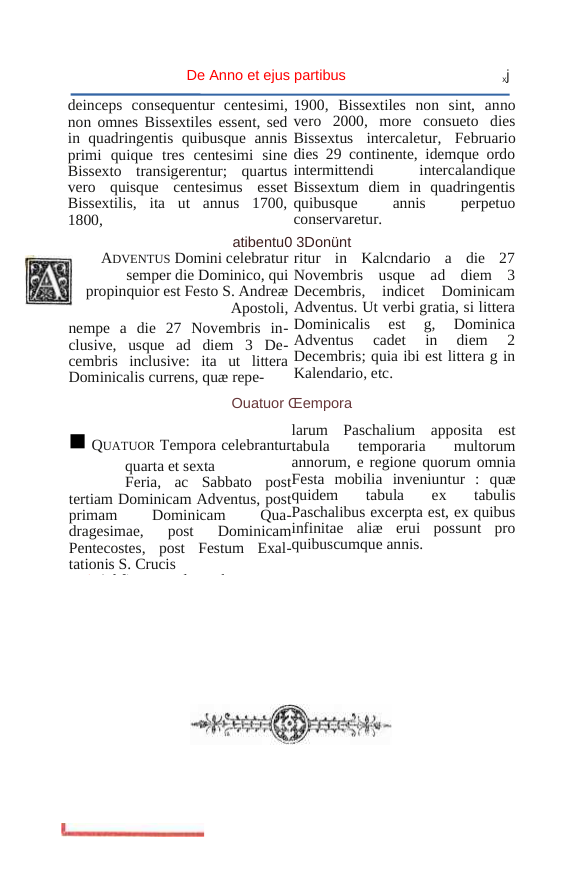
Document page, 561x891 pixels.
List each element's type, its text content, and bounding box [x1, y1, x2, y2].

text ■ Quatuor Tempora cele­brantur quarta et sexta [69, 423, 291, 475]
picture [190, 704, 392, 745]
text deinceps consequentur cente­simi, non omnes Bissextiles essent, sed in quadringentis quibusque annis primi quique tres centesimi sine Bissexto transigerentur; quartus vero quisque centesimus esset Bissextilis, ita ut annus 1700, 1800, [68, 98, 288, 229]
text atibentu0 3Donünt [68, 234, 516, 251]
text Ouatuor Œempora [68, 395, 516, 412]
text Adventus Domini cele­bratur semper die Do­minico, qui propinquior est Festo S. Andreæ Apostoli, [68, 251, 288, 316]
text nempe a die 27 Novembris in­clusive, usque ad diem 3 De­cembris inclusive: ita ut littera Dominicalis currens, quæ repe- [68, 321, 288, 386]
text 1900, Bissextiles non sint, an­no vero 2000, more consueto dies Bissextus intercaletur, Fe­bruario dies 29 continente, idemque ordo intermittendi intercalandique Bissextum diem in quadringentis quibusque annis perpetuo conservaretur. [293, 97, 516, 228]
text ritur in Kalcndario a die 27 Novembris usque ad diem 3 Decembris, indicet Dominicam Adventus. Ut verbi gratia, si littera Dominicalis est g, Do­minica Adventus cadet in diem 2 Decembris; quia ibi est litte­ra g in Kalendario, etc. [294, 251, 515, 382]
text larum Paschalium apposita est tabula temporaria multorum annorum, e regione quorum omnia Festa mobilia inveniun­tur : quæ quidem tabula ex tabulis Paschalibus excerpta est, ex quibus infinitae aliæ erui possunt pro quibuscumque annis. [68, 422, 516, 553]
picture [61, 823, 205, 837]
picture [24, 255, 73, 306]
text Feria, ac Sabbato post tertiam Dominicam Adventus, post primam Dominicam Qua­dragesimae, post Dominicam Pentecostes, post Festum Exal­tationis S. Crucis [69, 475, 291, 573]
